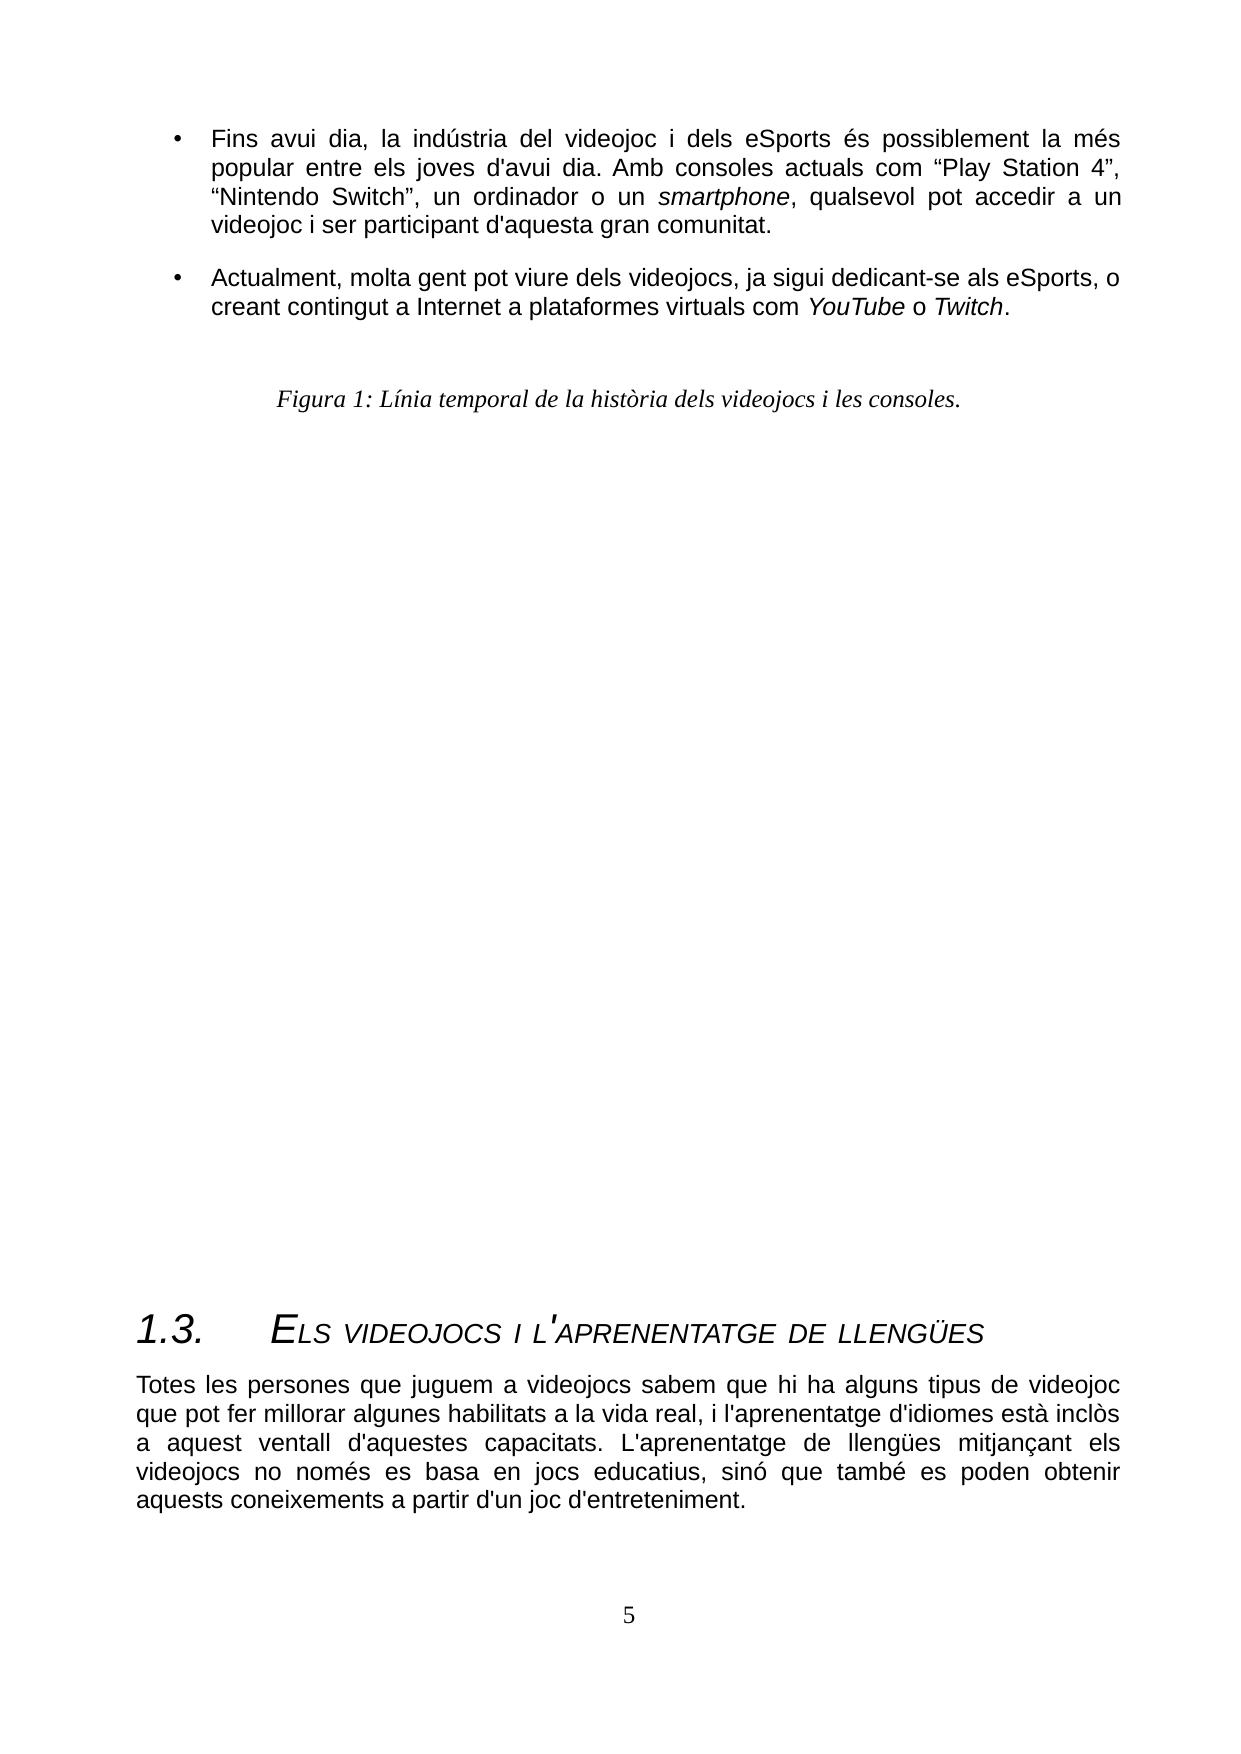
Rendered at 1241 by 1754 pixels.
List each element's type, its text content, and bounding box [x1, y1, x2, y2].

list Actualment, molta gent pot viure dels videojocs, ja sigui dedicant-se als eSports, o creant contingut a Internet a plataformes virtuals com YouTube o Twitch. [173, 263, 1122, 320]
list Fins avui dia, la indústria del videojoc i dels eSports és possiblement la més popular entre els joves d'avui dia. Amb consoles actuals com “Play Station 4”, “Nintendo Switch”, un ordinador o un smartphone, qualsevol pot accedir a un videojoc i ser participant d'aquesta gran comunitat. [173, 124, 1122, 239]
subtitle Els videojocs i l'aprenentatge de llengües [136, 1305, 1122, 1353]
text Totes les persones que juguem a videojocs sabem que hi ha alguns tipus de videojoc que pot fer millorar algunes habilitats a la vida real, i l'aprenentatge d'idiomes està inclòs a aquest ventall d'aquestes capacitats. L'aprenentatge de llengües mitjançant els videojocs no només es basa en jocs educatius, sinó que també es poden obtenir aquests coneixements a partir d'un joc d'entreteniment. [136, 1371, 1122, 1514]
text Figura 1: Línia temporal de la història dels videojocs i les consoles. [276, 384, 982, 413]
